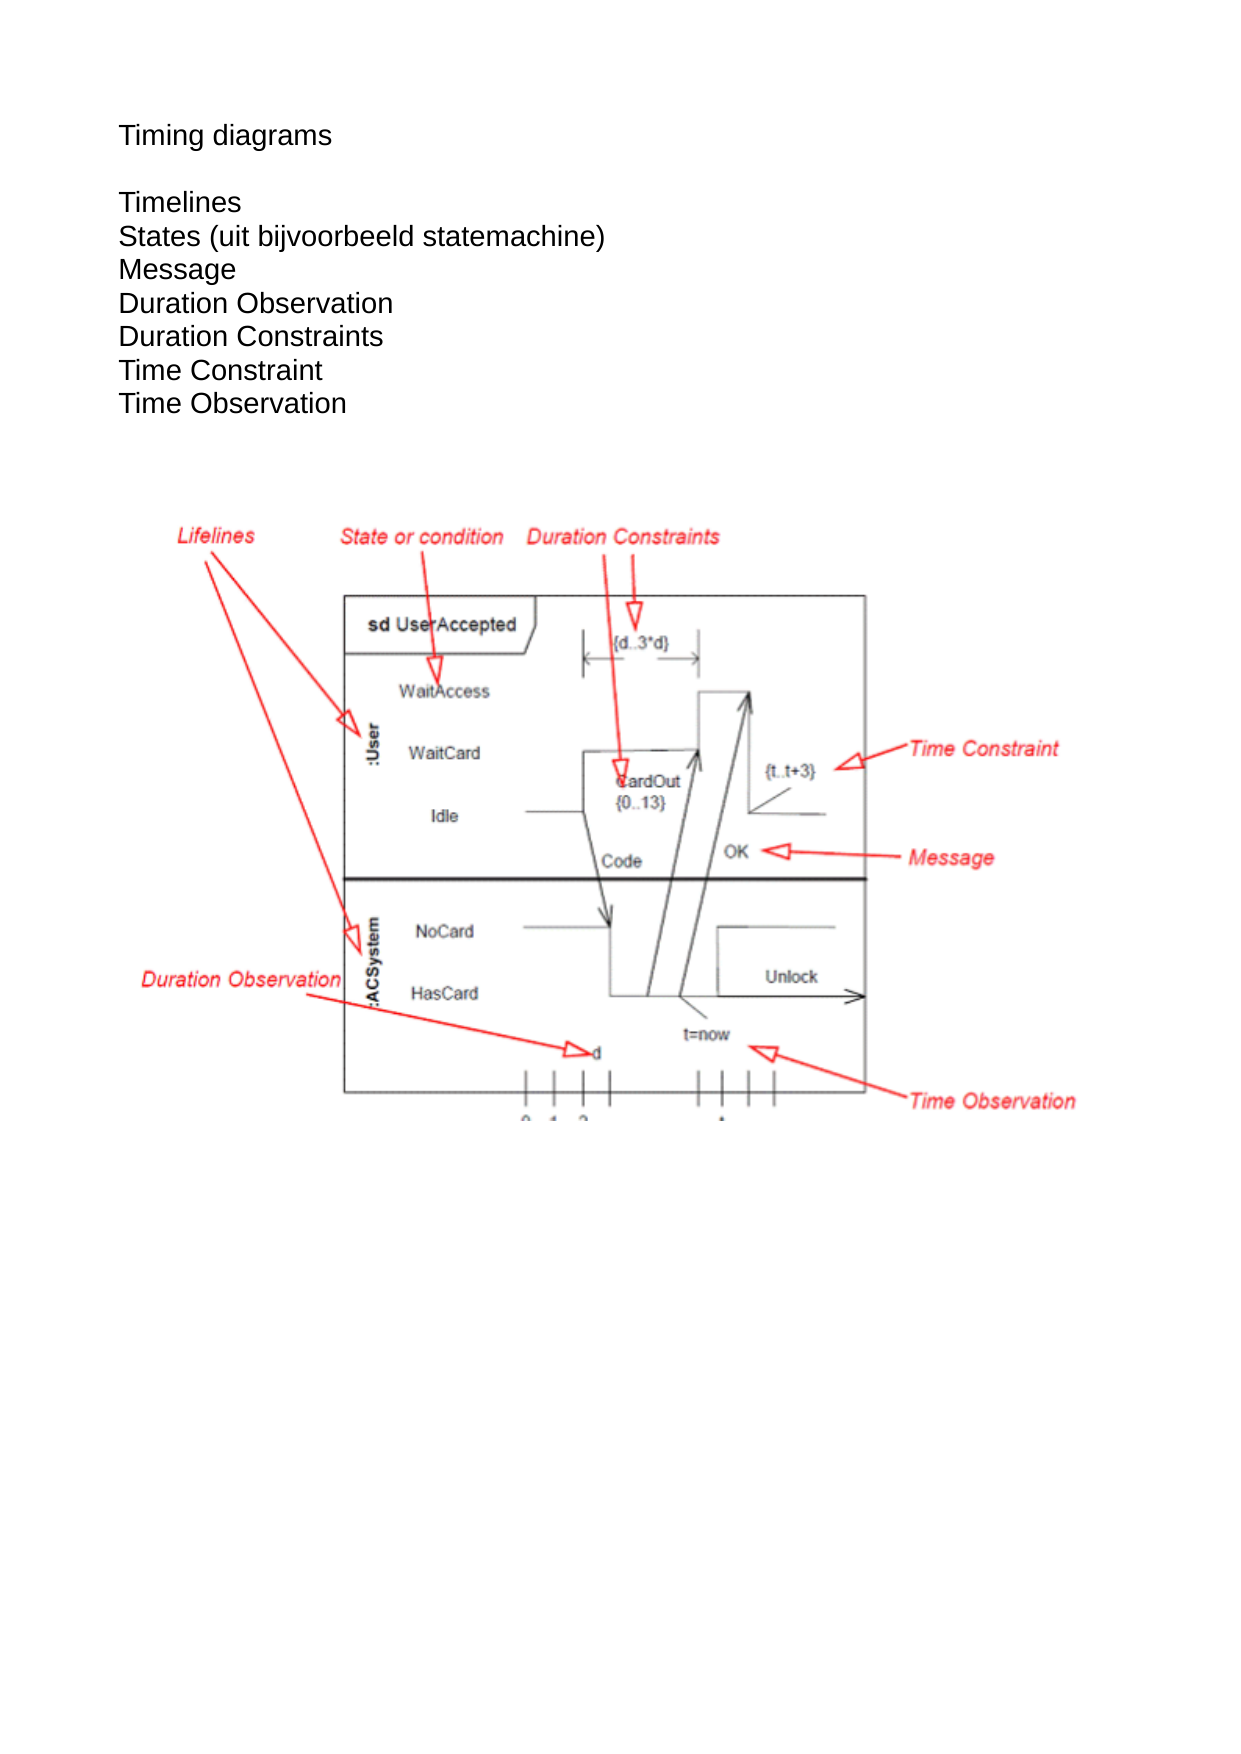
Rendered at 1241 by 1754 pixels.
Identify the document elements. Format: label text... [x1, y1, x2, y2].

text Timelines States (uit bijvoorbeeld statemachine) [118, 152, 1122, 252]
text Duration Observation [118, 286, 1122, 319]
text Timing diagrams [118, 118, 1122, 152]
text Time Observation [118, 386, 1122, 487]
text Message [118, 252, 1122, 286]
text Duration Constraints Time Constraint [118, 319, 1122, 386]
picture [122, 506, 1118, 1121]
